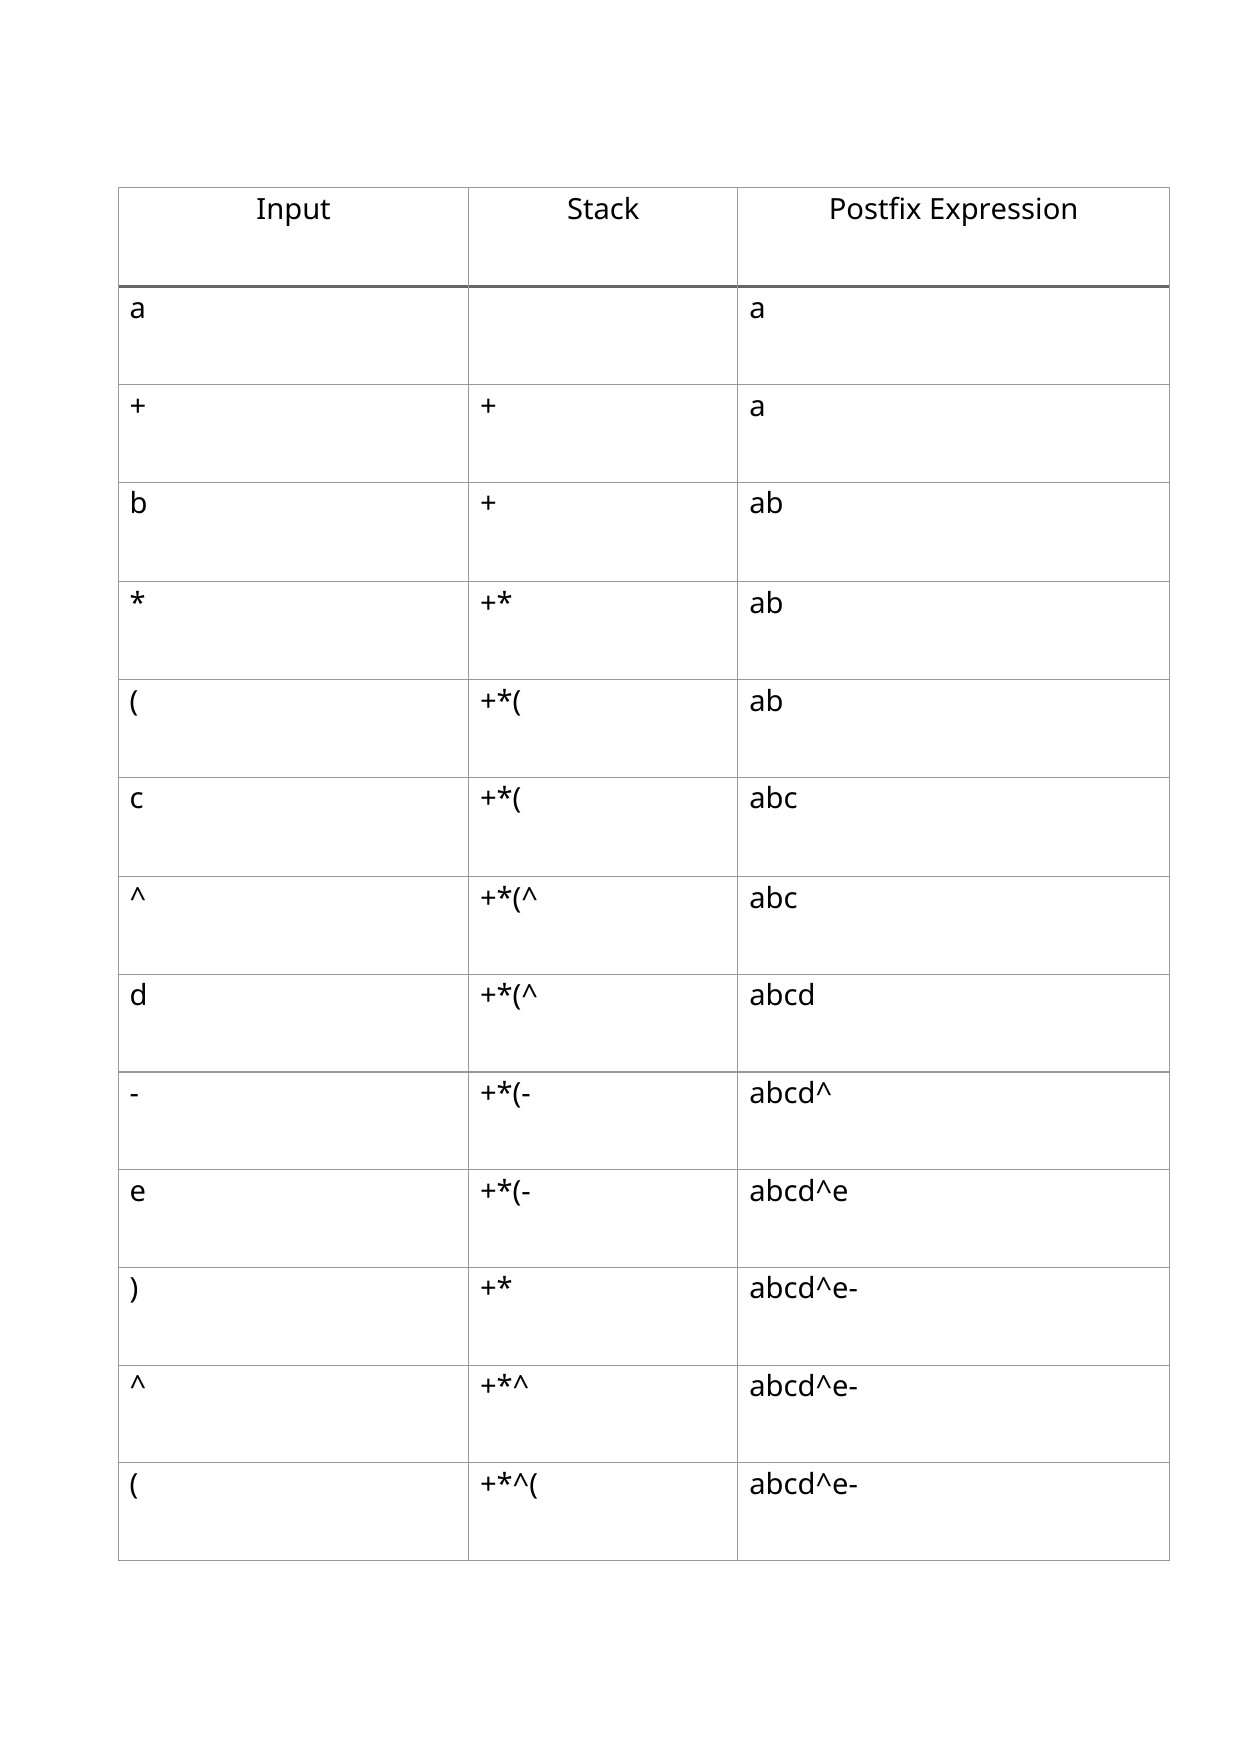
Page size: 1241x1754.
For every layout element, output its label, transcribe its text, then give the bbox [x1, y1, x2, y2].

table_header Input [119, 188, 468, 285]
table_cell abcd^e- [738, 1366, 1169, 1462]
table_cell ab [738, 582, 1169, 679]
table_cell ab [738, 680, 1169, 777]
table_cell +*^ [469, 1366, 737, 1462]
table_cell e [119, 1170, 468, 1267]
table_cell ( [119, 1463, 468, 1560]
table_cell abc [738, 778, 1169, 876]
table_cell ab [738, 483, 1169, 581]
table_cell a [738, 288, 1169, 384]
table_cell * [119, 582, 468, 679]
table_cell abcd^e [738, 1170, 1169, 1267]
table_cell +*(- [469, 1073, 737, 1169]
table_cell + [469, 483, 737, 581]
table_header Stack [469, 188, 737, 285]
table_cell +* [469, 582, 737, 679]
table_cell +*(^ [469, 975, 737, 1071]
table_cell c [119, 778, 468, 876]
table_cell d [119, 975, 468, 1071]
table_cell +* [469, 1268, 737, 1364]
table_cell + [469, 385, 737, 482]
table_cell abcd^e- [738, 1268, 1169, 1364]
table_cell abcd [738, 975, 1169, 1071]
table_cell [469, 288, 737, 384]
table_cell b [119, 483, 468, 581]
table_cell abcd^ [738, 1073, 1169, 1169]
table_cell ( [119, 680, 468, 777]
table_cell ^ [119, 877, 468, 974]
table_cell abcd^e- [738, 1463, 1169, 1560]
table_cell a [738, 385, 1169, 482]
table_cell +*(- [469, 1170, 737, 1267]
table_cell +*(^ [469, 877, 737, 974]
table_header Postfix Expression [738, 188, 1169, 285]
table_cell ) [119, 1268, 468, 1364]
table_cell +*^( [469, 1463, 737, 1560]
table_cell - [119, 1073, 468, 1169]
table_cell +*( [469, 778, 737, 876]
table_cell ^ [119, 1366, 468, 1462]
table_cell +*( [469, 680, 737, 777]
table_cell a [119, 288, 468, 384]
table_cell abc [738, 877, 1169, 974]
table_cell + [119, 385, 468, 482]
